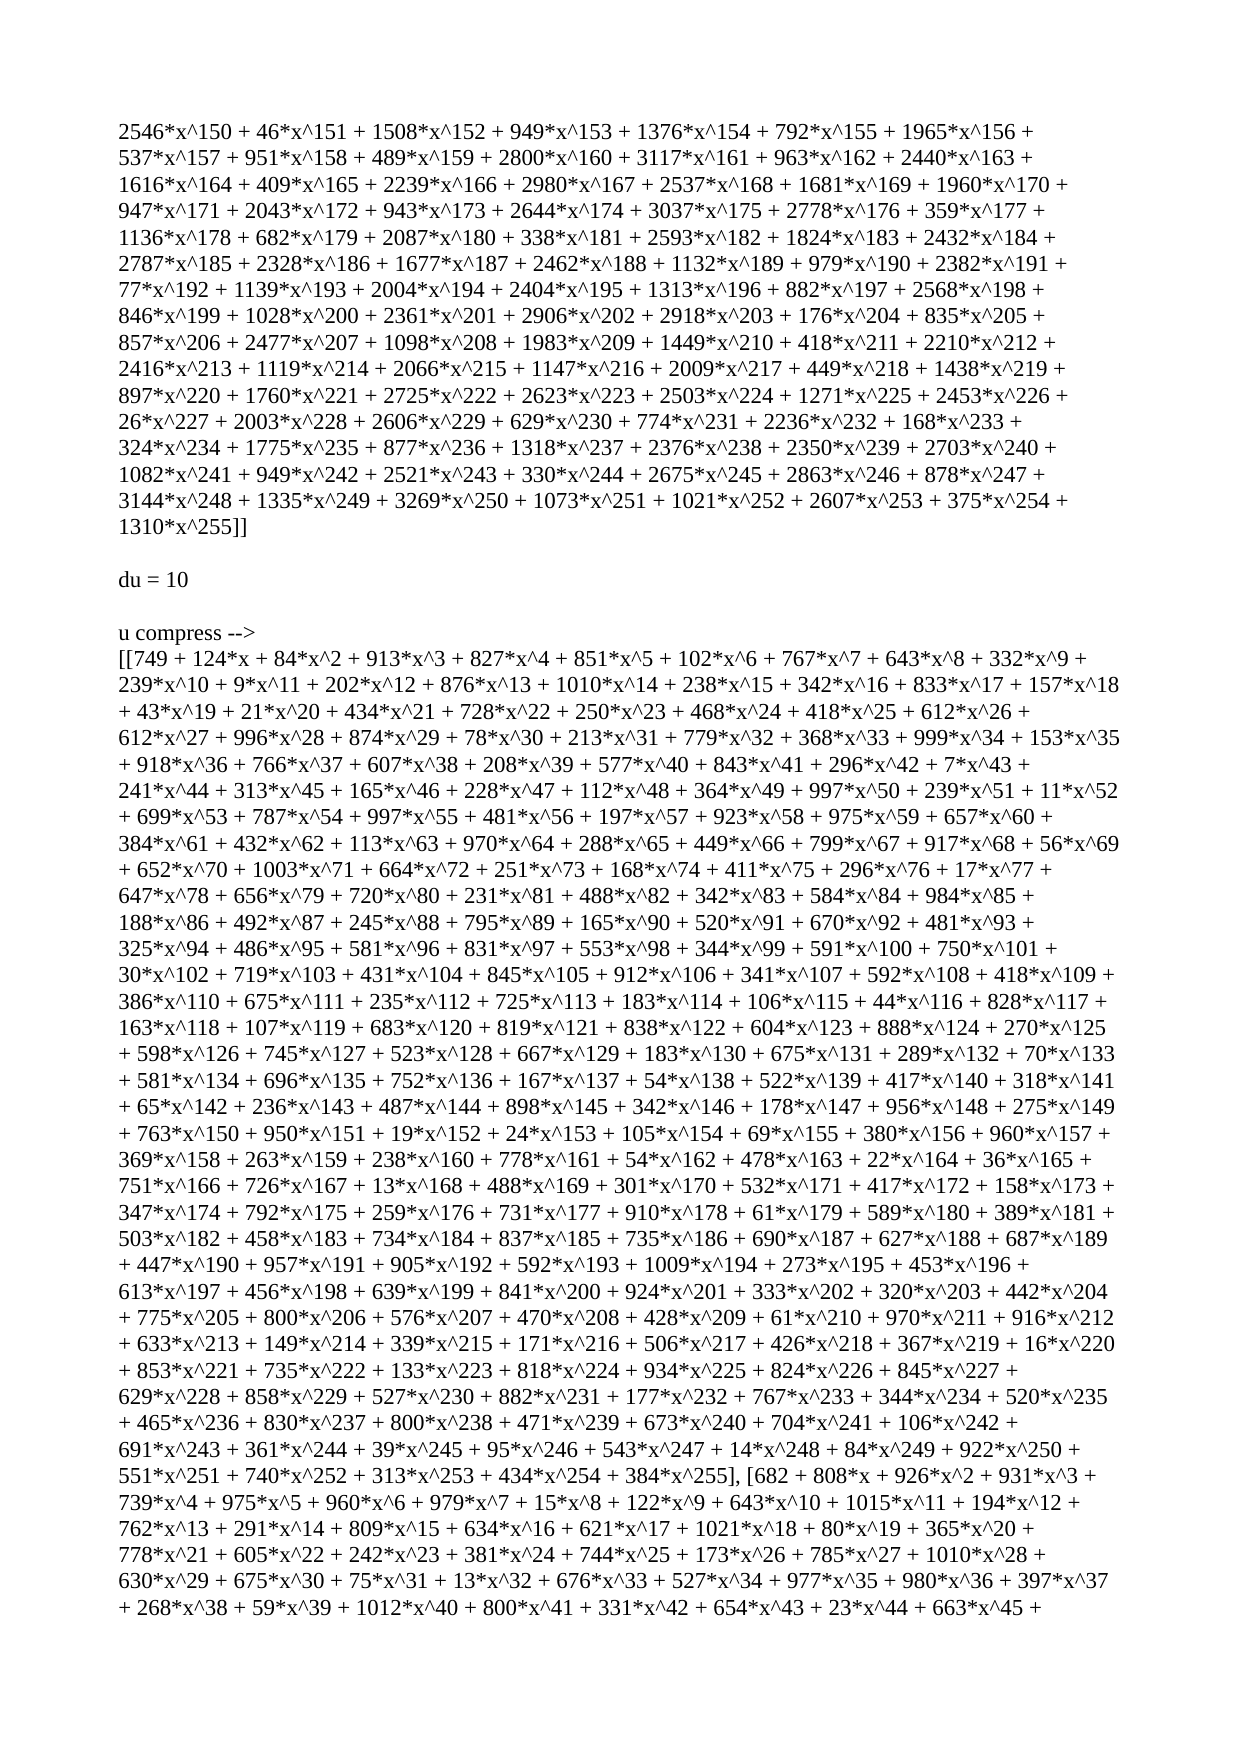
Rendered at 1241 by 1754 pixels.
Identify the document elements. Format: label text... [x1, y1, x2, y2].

text du = 10 [118, 566, 1122, 592]
text u compress --> [118, 619, 1122, 645]
text [[749 + 124*x + 84*x^2 + 913*x^3 + 827*x^4 + 851*x^5 + 102*x^6 + 767*x^7 + 643*x^8 + 332*x^9 + 239*x^10 + 9*x^11 + 202*x^12 + 876*x^13 + 1010*x^14 + 238*x^15 + 342*x^16 + 833*x^17 + 157*x^18 + 43*x^19 + 21*x^20 + 434*x^21 + 728*x^22 + 250*x^23 + 468*x^24 + 418*x^25 + 612*x^26 + 612*x^27 + 996*x^28 + 874*x^29 + 78*x^30 + 213*x^31 + 779*x^32 + 368*x^33 + 999*x^34 + 153*x^35 + 918*x^36 + 766*x^37 + 607*x^38 + 208*x^39 + 577*x^40 + 843*x^41 + 296*x^42 + 7*x^43 + 241*x^44 + 313*x^45 + 165*x^46 + 228*x^47 + 112*x^48 + 364*x^49 + 997*x^50 + 239*x^51 + 11*x^52 + 699*x^53 + 787*x^54 + 997*x^55 + 481*x^56 + 197*x^57 + 923*x^58 + 975*x^59 + 657*x^60 + 384*x^61 + 432*x^62 + 113*x^63 + 970*x^64 + 288*x^65 + 449*x^66 + 799*x^67 + 917*x^68 + 56*x^69 + 652*x^70 + 1003*x^71 + 664*x^72 + 251*x^73 + 168*x^74 + 411*x^75 + 296*x^76 + 17*x^77 + 647*x^78 + 656*x^79 + 720*x^80 + 231*x^81 + 488*x^82 + 342*x^83 + 584*x^84 + 984*x^85 + 188*x^86 + 492*x^87 + 245*x^88 + 795*x^89 + 165*x^90 + 520*x^91 + 670*x^92 + 481*x^93 + 325*x^94 + 486*x^95 + 581*x^96 + 831*x^97 + 553*x^98 + 344*x^99 + 591*x^100 + 750*x^101 + 30*x^102 + 719*x^103 + 431*x^104 + 845*x^105 + 912*x^106 + 341*x^107 + 592*x^108 + 418*x^109 + 386*x^110 + 675*x^111 + 235*x^112 + 725*x^113 + 183*x^114 + 106*x^115 + 44*x^116 + 828*x^117 + 163*x^118 + 107*x^119 + 683*x^120 + 819*x^121 + 838*x^122 + 604*x^123 + 888*x^124 + 270*x^125 + 598*x^126 + 745*x^127 + 523*x^128 + 667*x^129 + 183*x^130 + 675*x^131 + 289*x^132 + 70*x^133 + 581*x^134 + 696*x^135 + 752*x^136 + 167*x^137 + 54*x^138 + 522*x^139 + 417*x^140 + 318*x^141 + 65*x^142 + 236*x^143 + 487*x^144 + 898*x^145 + 342*x^146 + 178*x^147 + 956*x^148 + 275*x^149 + 763*x^150 + 950*x^151 + 19*x^152 + 24*x^153 + 105*x^154 + 69*x^155 + 380*x^156 + 960*x^157 + 369*x^158 + 263*x^159 + 238*x^160 + 778*x^161 + 54*x^162 + 478*x^163 + 22*x^164 + 36*x^165 + 751*x^166 + 726*x^167 + 13*x^168 + 488*x^169 + 301*x^170 + 532*x^171 + 417*x^172 + 158*x^173 + 347*x^174 + 792*x^175 + 259*x^176 + 731*x^177 + 910*x^178 + 61*x^179 + 589*x^180 + 389*x^181 + 503*x^182 + 458*x^183 + 734*x^184 + 837*x^185 + 735*x^186 + 690*x^187 + 627*x^188 + 687*x^189 + 447*x^190 + 957*x^191 + 905*x^192 + 592*x^193 + 1009*x^194 + 273*x^195 + 453*x^196 + 613*x^197 + 456*x^198 + 639*x^199 + 841*x^200 + 924*x^201 + 333*x^202 + 320*x^203 + 442*x^204 + 775*x^205 + 800*x^206 + 576*x^207 + 470*x^208 + 428*x^209 + 61*x^210 + 970*x^211 + 916*x^212 + 633*x^213 + 149*x^214 + 339*x^215 + 171*x^216 + 506*x^217 + 426*x^218 + 367*x^219 + 16*x^220 + 853*x^221 + 735*x^222 + 133*x^223 + 818*x^224 + 934*x^225 + 824*x^226 + 845*x^227 + 629*x^228 + 858*x^229 + 527*x^230 + 882*x^231 + 177*x^232 + 767*x^233 + 344*x^234 + 520*x^235 + 465*x^236 + 830*x^237 + 800*x^238 + 471*x^239 + 673*x^240 + 704*x^241 + 106*x^242 + 691*x^243 + 361*x^244 + 39*x^245 + 95*x^246 + 543*x^247 + 14*x^248 + 84*x^249 + 922*x^250 + 551*x^251 + 740*x^252 + 313*x^253 + 434*x^254 + 384*x^255], [682 + 808*x + 926*x^2 + 931*x^3 + 739*x^4 + 975*x^5 + 960*x^6 + 979*x^7 + 15*x^8 + 122*x^9 + 643*x^10 + 1015*x^11 + 194*x^12 + 762*x^13 + 291*x^14 + 809*x^15 + 634*x^16 + 621*x^17 + 1021*x^18 + 80*x^19 + 365*x^20 + 778*x^21 + 605*x^22 + 242*x^23 + 381*x^24 + 744*x^25 + 173*x^26 + 785*x^27 + 1010*x^28 + 630*x^29 + 675*x^30 + 75*x^31 + 13*x^32 + 676*x^33 + 527*x^34 + 977*x^35 + 980*x^36 + 397*x^37 + 268*x^38 + 59*x^39 + 1012*x^40 + 800*x^41 + 331*x^42 + 654*x^43 + 23*x^44 + 663*x^45 + [118, 645, 1122, 1620]
text 2546*x^150 + 46*x^151 + 1508*x^152 + 949*x^153 + 1376*x^154 + 792*x^155 + 1965*x^156 + 537*x^157 + 951*x^158 + 489*x^159 + 2800*x^160 + 3117*x^161 + 963*x^162 + 2440*x^163 + 1616*x^164 + 409*x^165 + 2239*x^166 + 2980*x^167 + 2537*x^168 + 1681*x^169 + 1960*x^170 + 947*x^171 + 2043*x^172 + 943*x^173 + 2644*x^174 + 3037*x^175 + 2778*x^176 + 359*x^177 + 1136*x^178 + 682*x^179 + 2087*x^180 + 338*x^181 + 2593*x^182 + 1824*x^183 + 2432*x^184 + 2787*x^185 + 2328*x^186 + 1677*x^187 + 2462*x^188 + 1132*x^189 + 979*x^190 + 2382*x^191 + 77*x^192 + 1139*x^193 + 2004*x^194 + 2404*x^195 + 1313*x^196 + 882*x^197 + 2568*x^198 + 846*x^199 + 1028*x^200 + 2361*x^201 + 2906*x^202 + 2918*x^203 + 176*x^204 + 835*x^205 + 857*x^206 + 2477*x^207 + 1098*x^208 + 1983*x^209 + 1449*x^210 + 418*x^211 + 2210*x^212 + 2416*x^213 + 1119*x^214 + 2066*x^215 + 1147*x^216 + 2009*x^217 + 449*x^218 + 1438*x^219 + 897*x^220 + 1760*x^221 + 2725*x^222 + 2623*x^223 + 2503*x^224 + 1271*x^225 + 2453*x^226 + 26*x^227 + 2003*x^228 + 2606*x^229 + 629*x^230 + 774*x^231 + 2236*x^232 + 168*x^233 + 324*x^234 + 1775*x^235 + 877*x^236 + 1318*x^237 + 2376*x^238 + 2350*x^239 + 2703*x^240 + 1082*x^241 + 949*x^242 + 2521*x^243 + 330*x^244 + 2675*x^245 + 2863*x^246 + 878*x^247 + 3144*x^248 + 1335*x^249 + 3269*x^250 + 1073*x^251 + 1021*x^252 + 2607*x^253 + 375*x^254 + 1310*x^255]] [118, 118, 1122, 540]
